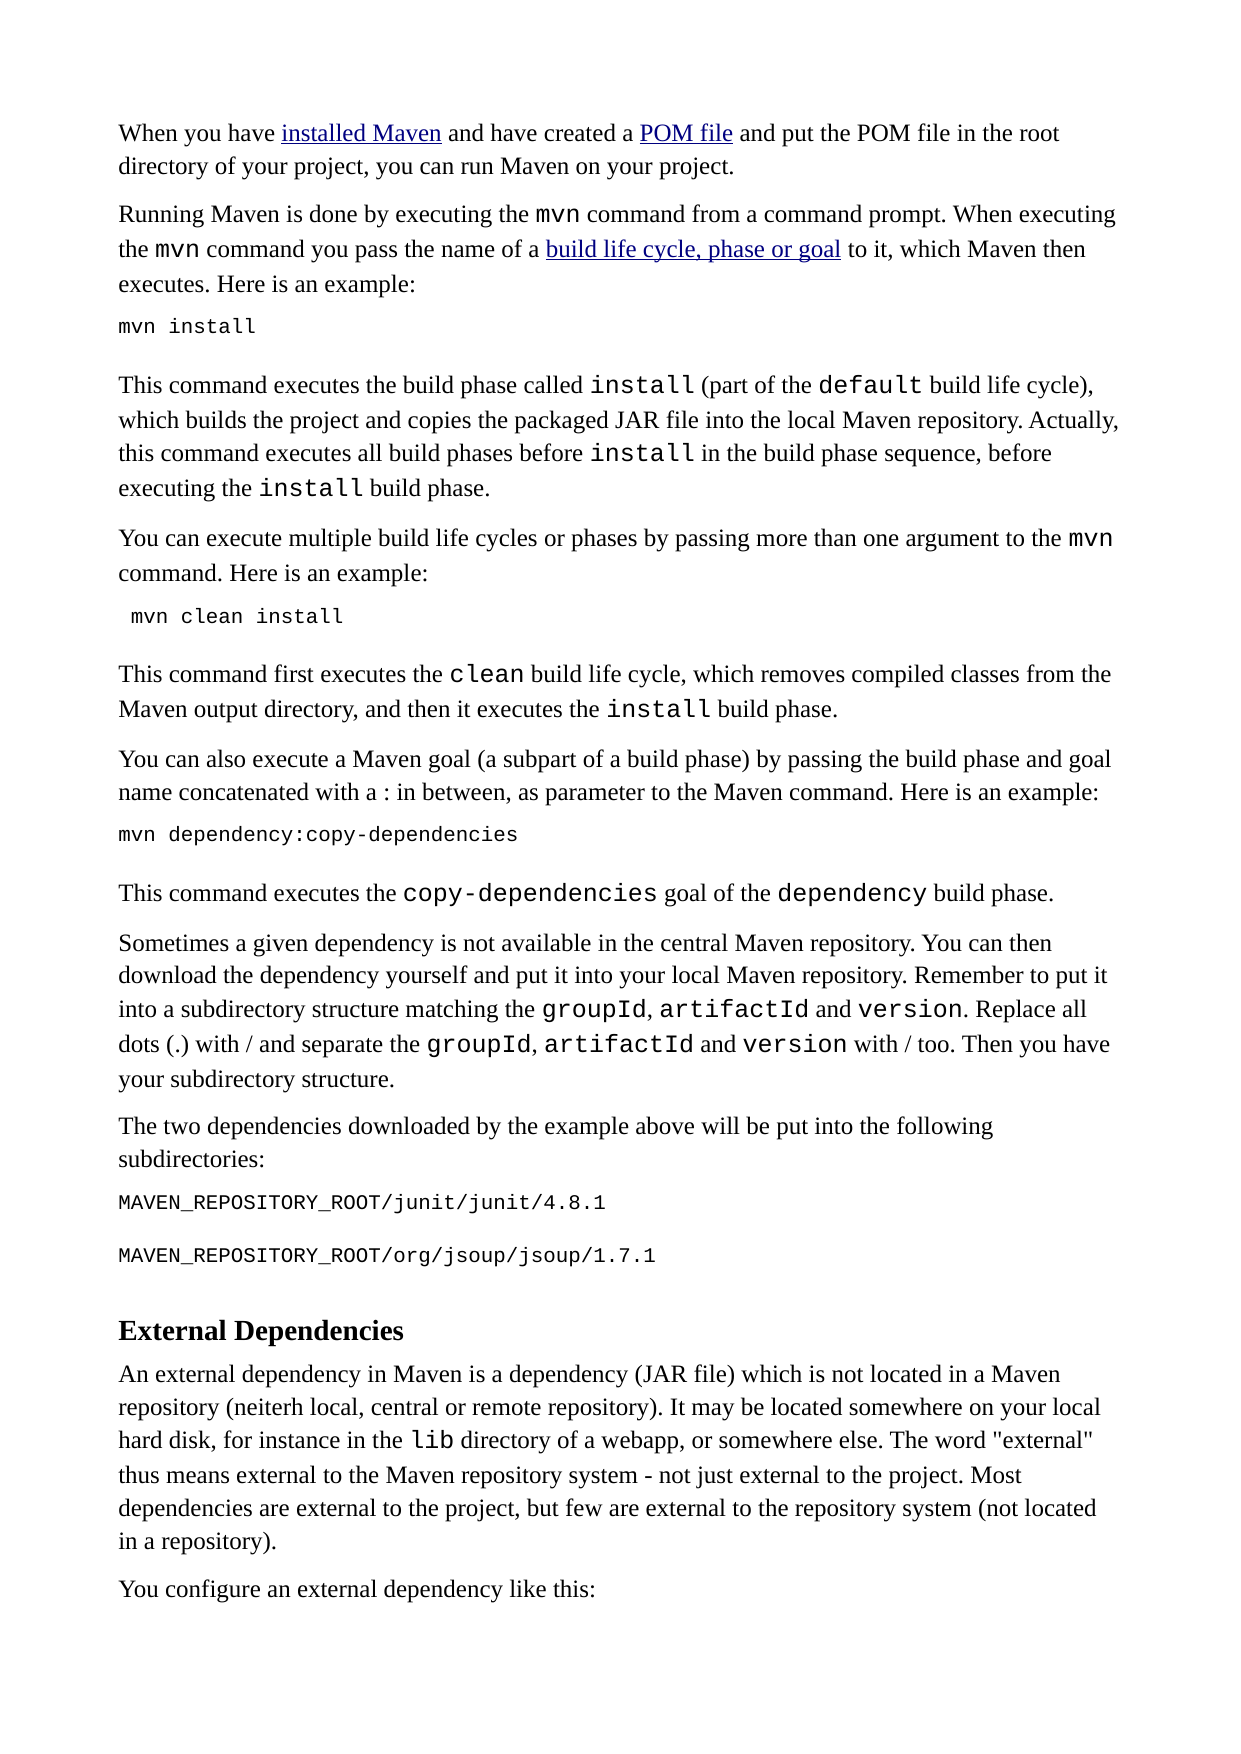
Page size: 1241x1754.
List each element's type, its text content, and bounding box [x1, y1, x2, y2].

text mvn dependency:copy-dependencies [118, 824, 1122, 848]
text This command executes the build phase called install (part of the default build life cycle), which builds the project and copies the packaged JAR file into the local Maven repository. Actually, this command executes all build phases before install in the build phase sequence, before executing the install build phase. [118, 370, 1122, 504]
text MAVEN_REPOSITORY_ROOT/junit/junit/4.8.1 [118, 1192, 1122, 1216]
text You can also execute a Maven goal (a subpart of a build phase) by passing the build phase and goal name concatenated with a : in between, as parameter to the Maven command. Here is an example: [118, 744, 1122, 806]
text The two dependencies downloaded by the example above will be put into the following subdirectories: [118, 1111, 1122, 1173]
text You configure an external dependency like this: [118, 1574, 1122, 1602]
text Running Maven is done by executing the mvn command from a command prompt. When executing the mvn command you pass the name of a build life cycle, phase or goal to it, which Maven then executes. Here is an example: [118, 199, 1122, 298]
text This command first executes the clean build life cycle, which removes compiled classes from the Maven output directory, and then it executes the install build phase. [118, 659, 1122, 725]
text An external dependency in Maven is a dependency (JAR file) which is not located in a Maven repository (neiterh local, central or remote repository). It may be located somewhere on your local hard disk, for instance in the lib directory of a webapp, or somewhere else. The word "external" thus means external to the Maven repository system - not just external to the project. Most dependencies are external to the project, but few are external to the repository system (not located in a repository). [118, 1359, 1122, 1555]
subtitle External Dependencies [118, 1313, 1122, 1346]
text You can execute multiple build life cycles or phases by passing more than one argument to the mvn command. Here is an example: [118, 523, 1122, 587]
text mvn install [118, 317, 1122, 340]
text MAVEN_REPOSITORY_ROOT/org/jsoup/jsoup/1.7.1 [118, 1245, 1122, 1269]
text Sometimes a given dependency is not available in the central Maven repository. You can then download the dependency yourself and put it into your local Maven repository. Remember to put it into a subdirectory structure matching the groupId, artifactId and version. Replace all dots (.) with / and separate the groupId, artifactId and version with / too. Then you have your subdirectory structure. [118, 928, 1122, 1093]
text mvn clean install [118, 606, 1122, 629]
text This command executes the copy-dependencies goal of the dependency build phase. [118, 878, 1122, 908]
text When you have installed Maven and have created a POM file and put the POM file in the root directory of your project, you can run Maven on your project. [118, 118, 1122, 180]
